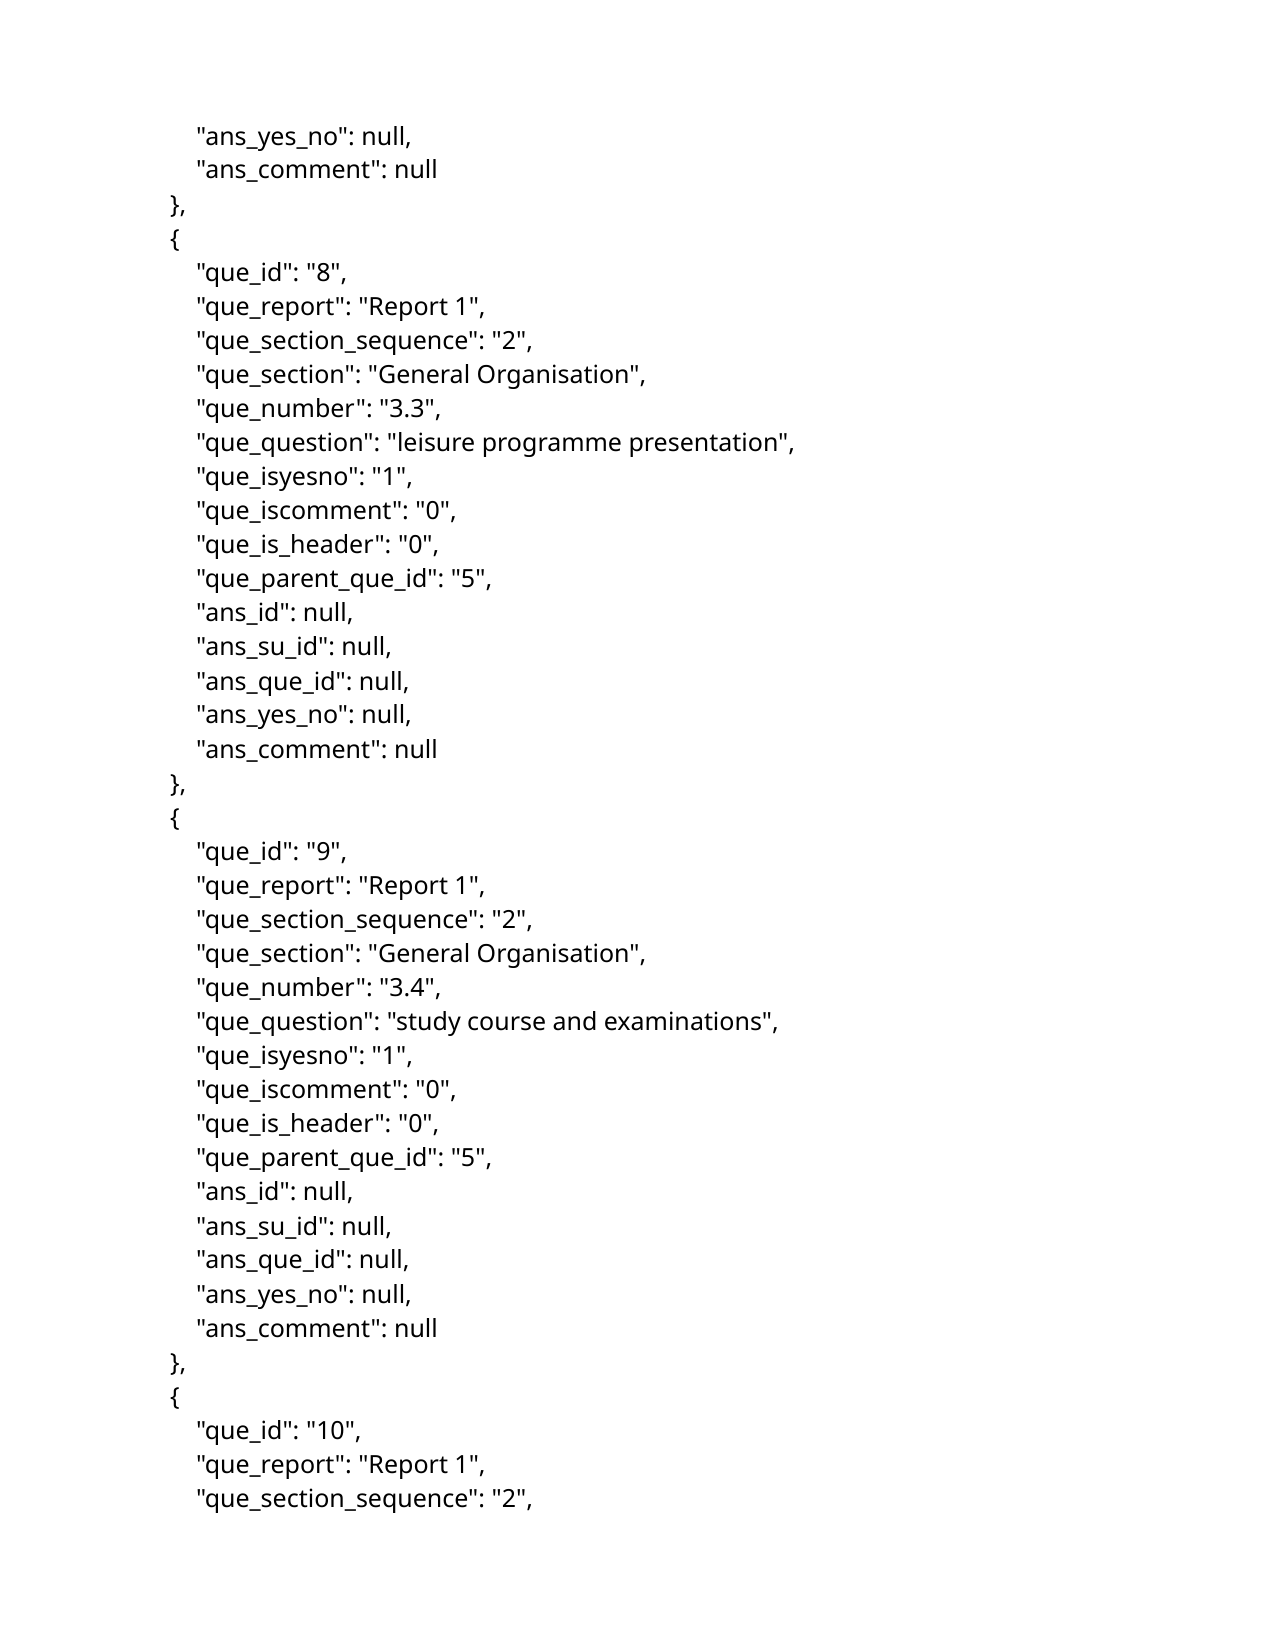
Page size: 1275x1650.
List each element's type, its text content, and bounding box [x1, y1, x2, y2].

text "ans_yes_no": null, "ans_comment": null }, { "que_id": "8", "que_report": "Report 1", "que_section_sequence": "2", "que_section": "General Organisation", "que_number": "3.3", "que_question": "leisure programme presentation", "que_isyesno": "1", "que_iscomment": "0", "que_is_header": "0", "que_parent_que_id": "5", "ans_id": null, "ans_su_id": null, "ans_que_id": null, "ans_yes_no": null, "ans_comment": null }, { "que_id": "9", "que_report": "Report 1", "que_section_sequence": "2", "que_section": "General Organisation", "que_number": "3.4", "que_question": "study course and examinations", "que_isyesno": "1", "que_iscomment": "0", "que_is_header": "0", "que_parent_que_id": "5", "ans_id": null, "ans_su_id": null, "ans_que_id": null, "ans_yes_no": null, "ans_comment": null }, { "que_id": "10", "que_report": "Report 1", "que_section_sequence": "2", [118, 118, 1157, 1515]
